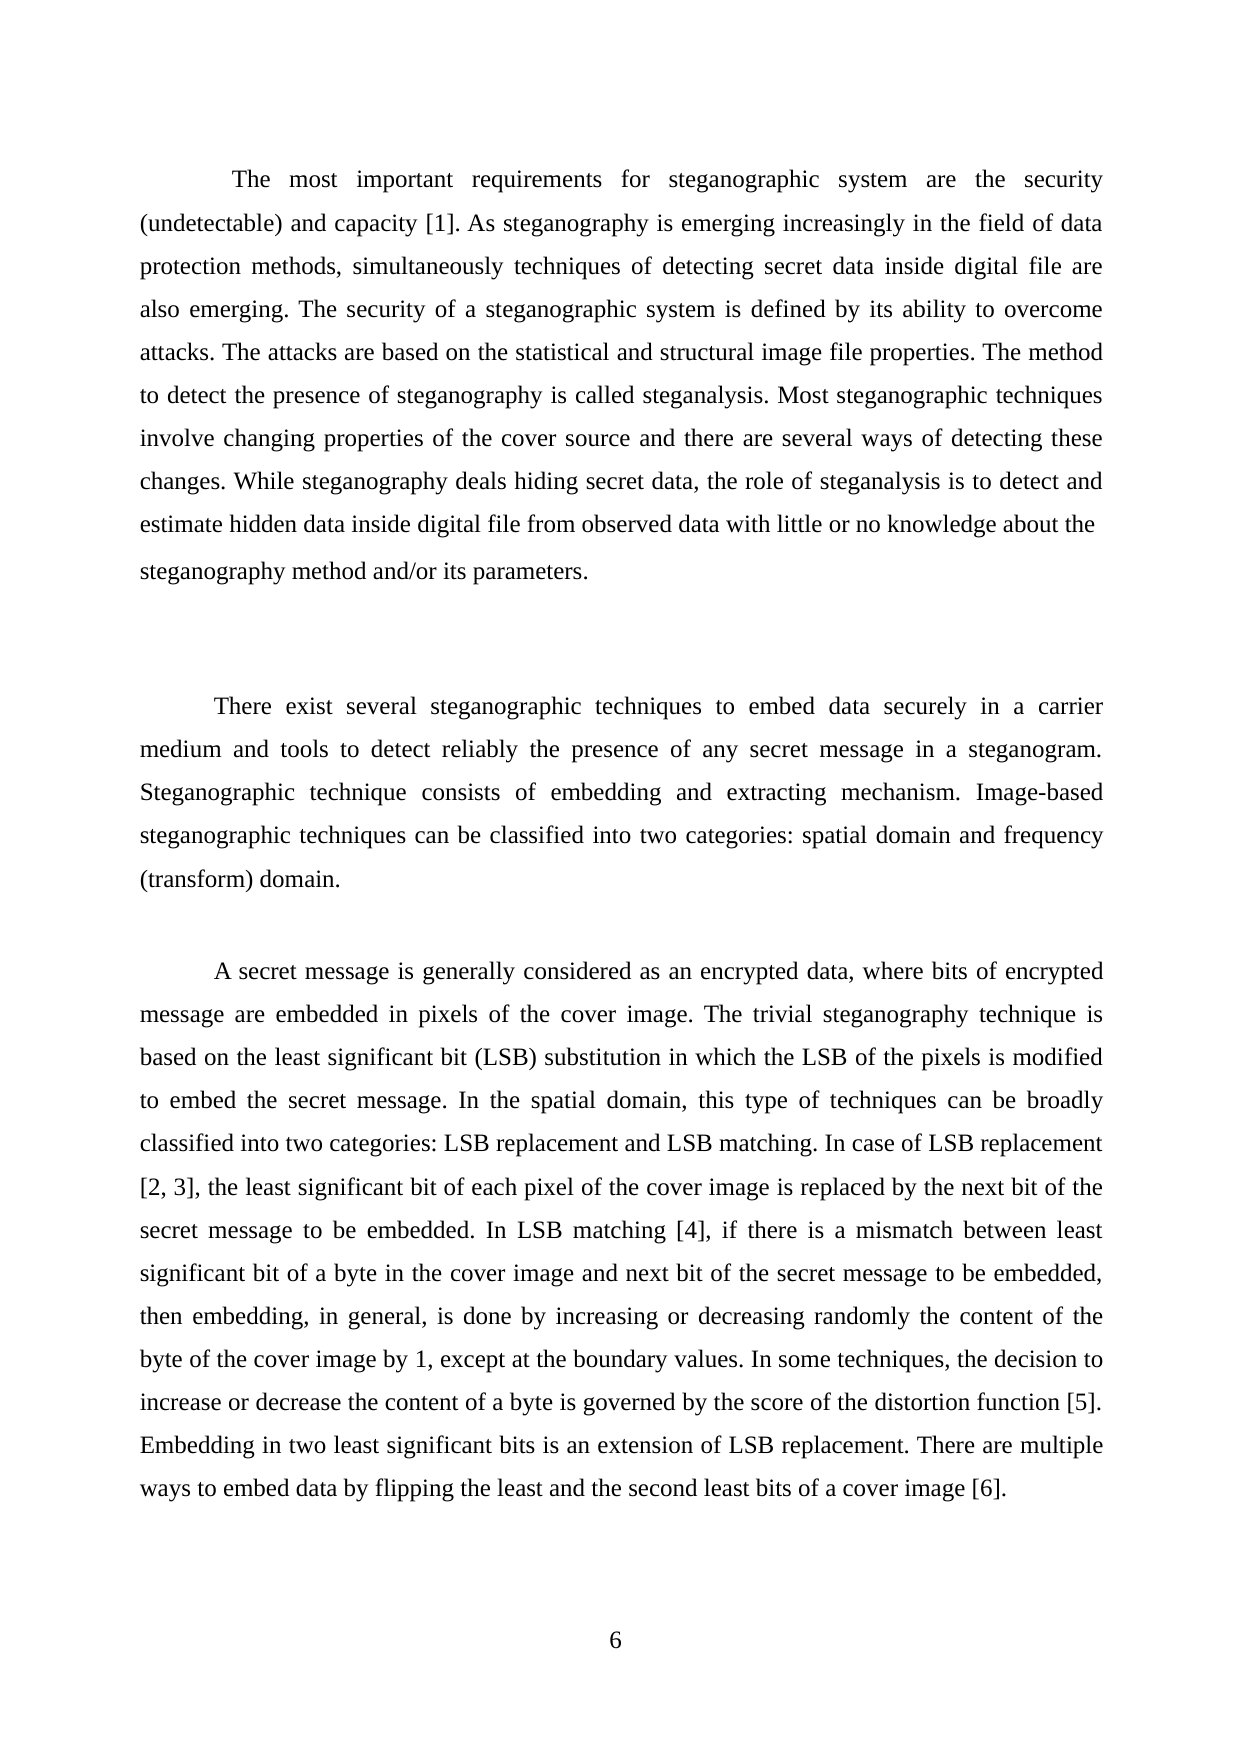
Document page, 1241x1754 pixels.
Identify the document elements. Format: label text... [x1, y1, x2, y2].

text steganography method and/or its parameters. [139, 556, 1104, 584]
text A secret message is generally considered as an encrypted data, where bits of encrypted message are embedded in pixels of the cover image. The trivial steganography technique is based on the least significant bit (LSB) substitution in which the LSB of the pixels is modified to embed the secret message. In the spatial domain, this type of techniques can be broadly classified into two categories: LSB replacement and LSB matching. In case of LSB replacement [2, 3], the least significant bit of each pixel of the cover image is replaced by the next bit of the secret message to be embedded. In LSB matching [4], if there is a mismatch between least significant bit of a byte in the cover image and next bit of the secret message to be embedded, then embedding, in general, is done by increasing or decreasing randomly the content of the byte of the cover image by 1, except at the boundary values. In some techniques, the decision to increase or decrease the content of a byte is governed by the score of the distortion function [5]. Embedding in two least significant bits is an extension of LSB replacement. There are multiple ways to embed data by flipping the least and the second least bits of a cover image [6]. [139, 956, 1104, 1502]
text The most important requirements for steganographic system are the security (undetectable) and capacity [1]. As steganography is emerging increasingly in the field of data protection methods, simultaneously techniques of detecting secret data inside digital file are also emerging. The security of a steganographic system is defined by its ability to overcome attacks. The attacks are based on the statistical and structural image file properties. The method to detect the presence of steganography is called steganalysis. Most steganographic techniques involve changing properties of the cover source and there are several ways of detecting these changes. While steganography deals hiding secret data, the role of steganalysis is to detect and estimate hidden data inside digital file from observed data with little or no knowledge about the [139, 164, 1104, 538]
text There exist several steganographic techniques to embed data securely in a carrier medium and tools to detect reliably the presence of any secret message in a steganogram. Steganographic technique consists of embedding and extracting mechanism. Image-based steganographic techniques can be classified into two categories: spatial domain and frequency (transform) domain. [139, 691, 1104, 892]
